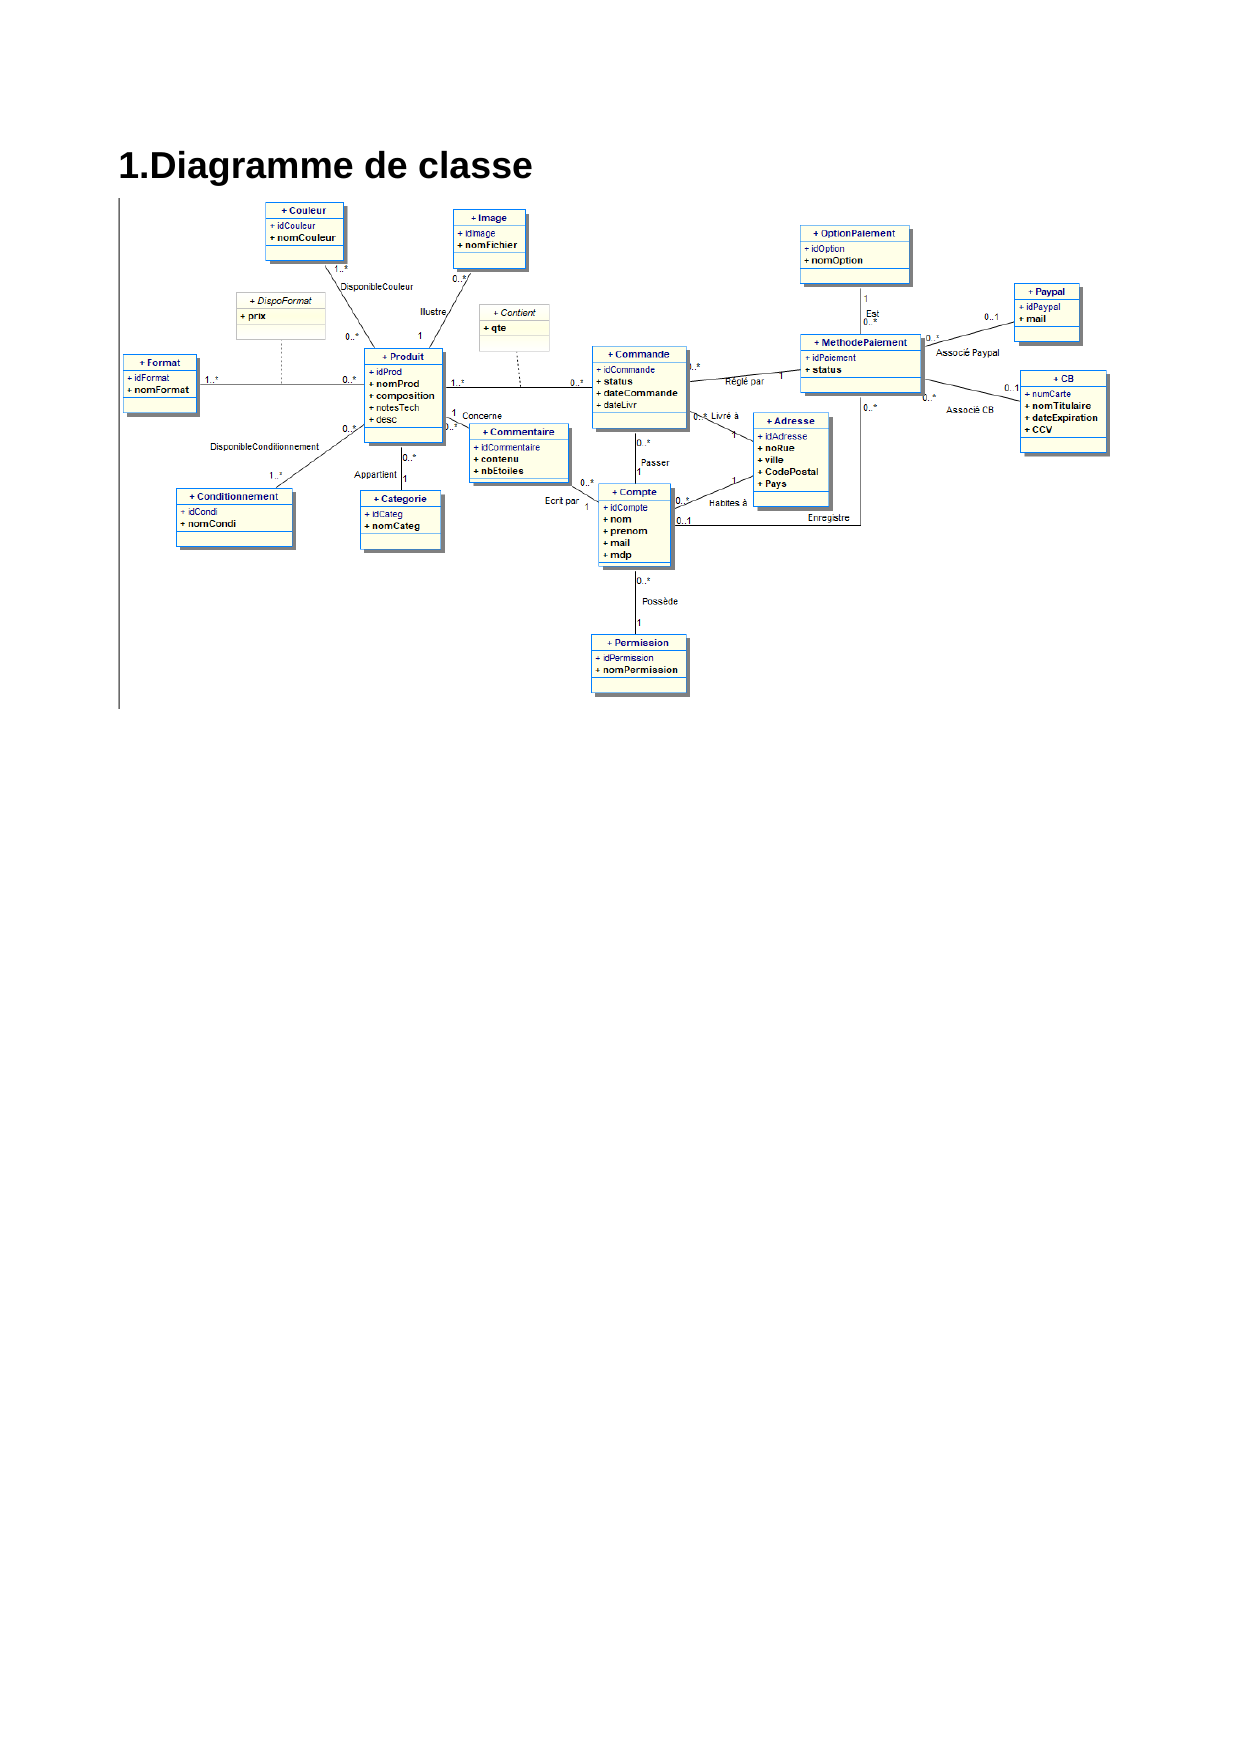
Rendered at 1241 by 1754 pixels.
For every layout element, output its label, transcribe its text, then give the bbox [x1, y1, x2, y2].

picture [118, 198, 1123, 709]
subtitle 1.Diagramme de classe [118, 143, 1122, 186]
